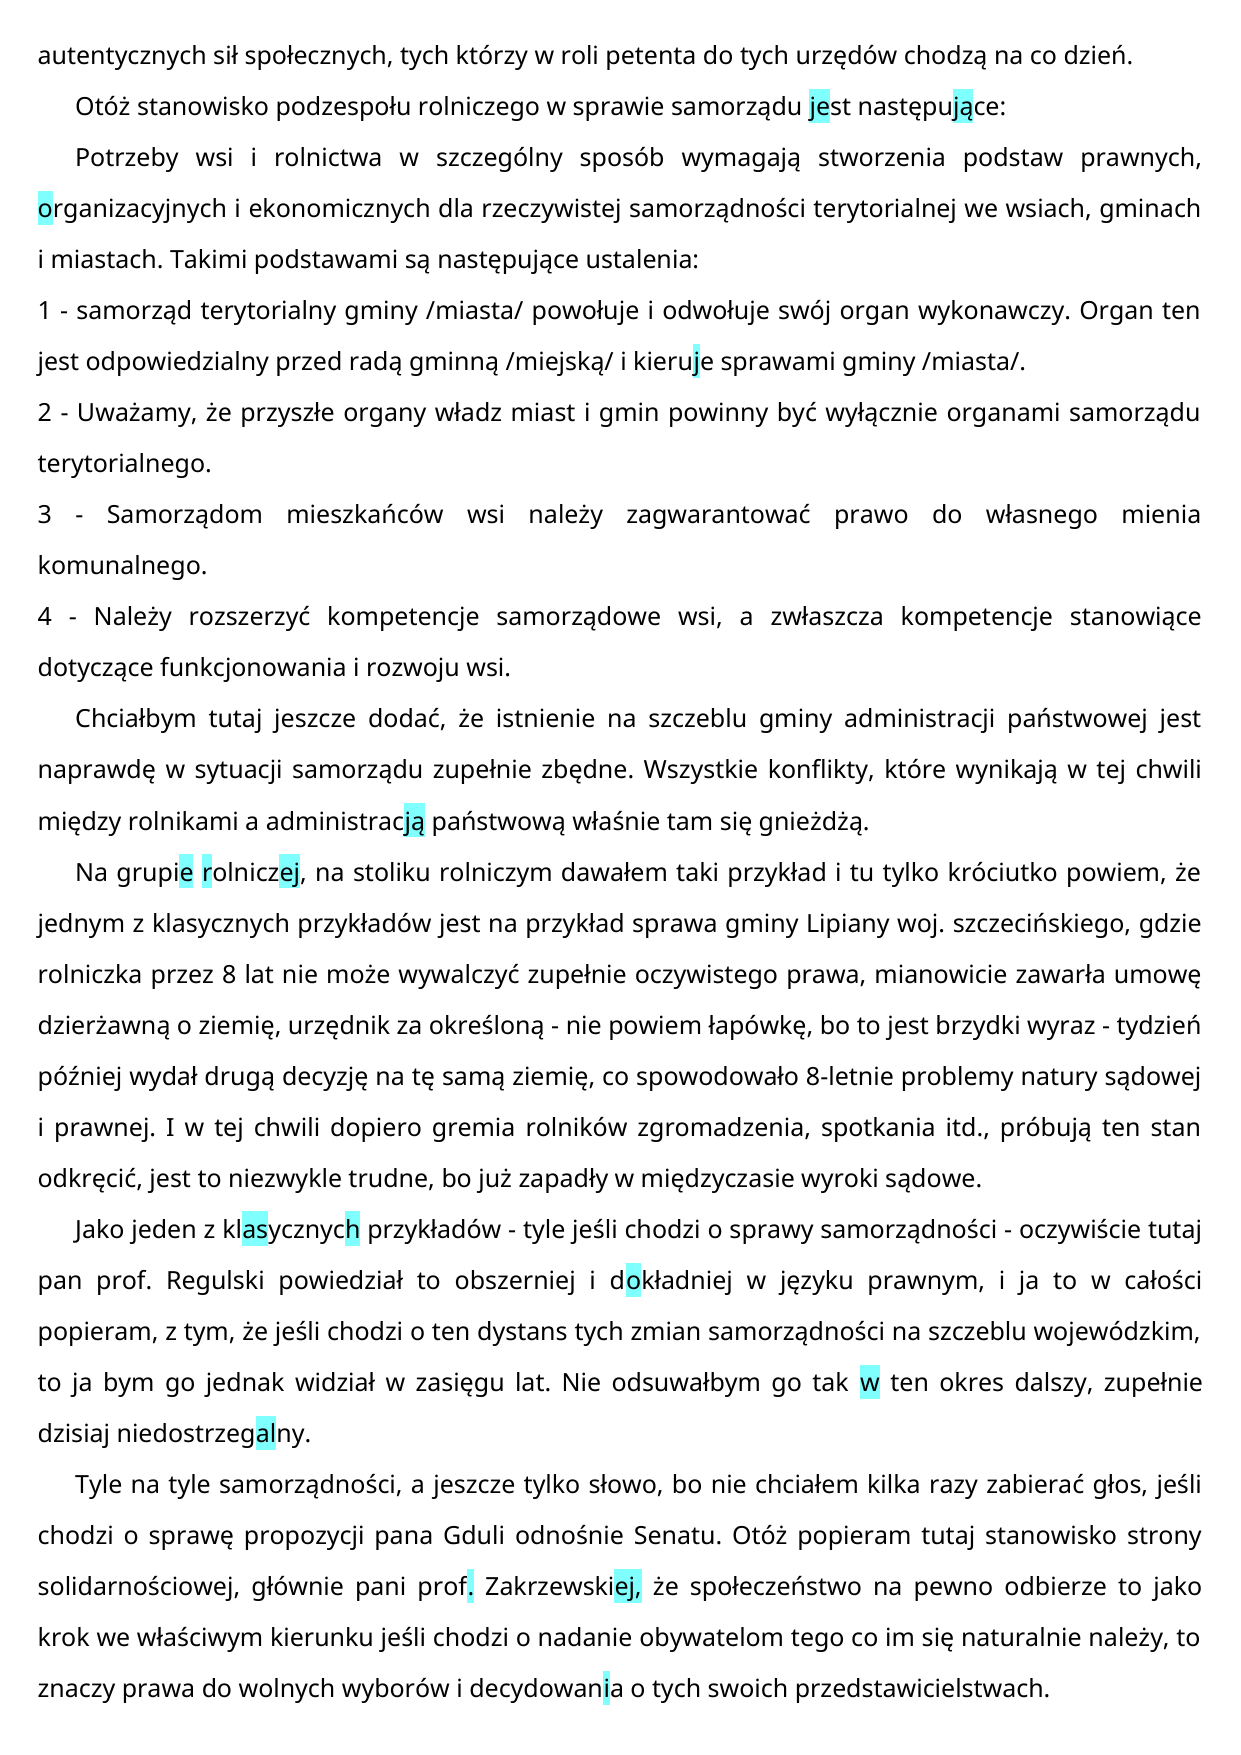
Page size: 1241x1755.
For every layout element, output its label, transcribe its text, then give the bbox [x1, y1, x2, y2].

text Chciałbym tutaj jeszcze dodać, że istnienie na szczeblu gminy administracji państwowej jest naprawdę w sytuacji samorządu zupełnie zbędne. Wszystkie konflikty, które wynikają w tej chwili między rolnikami a administracją państwową właśnie tam się gnieżdżą. [37, 701, 1203, 837]
text 3 - Samorządom mieszkańców wsi należy zagwarantować prawo do własnego mienia komunalnego. [37, 497, 1203, 582]
text autentycznych sił społecznych, tych którzy w roli petenta do tych urzędów chodzą na co dzień. [37, 37, 1203, 72]
text 4 - Należy rozszerzyć kompetencje samorządowe wsi, a zwłaszcza kompetencje stanowiące dotyczące funkcjonowania i rozwoju wsi. [37, 599, 1203, 684]
text Potrzeby wsi i rolnictwa w szczególny sposób wymagają stworzenia podstaw prawnych, organizacyjnych i ekonomicznych dla rzeczywistej samorządności terytorialnej we wsiach, gminach i miastach. Takimi podstawami są następujące ustalenia: [37, 139, 1203, 276]
text Tyle na tyle samorządności, a jeszcze tylko słowo, bo nie chciałem kilka razy zabierać głos, jeśli chodzi o sprawę propozycji pana Gduli odnośnie Senatu. Otóż popieram tutaj stanowisko strony solidarnościowej, głównie pani prof. Zakrzewskiej, że społeczeństwo na pewno odbierze to jako krok we właściwym kierunku jeśli chodzi o nadanie obywatelom tego co im się naturalnie należy, to znaczy prawa do wolnych wyborów i decydowania o tych swoich przedstawicielstwach. [37, 1467, 1203, 1705]
text Na grupie rolniczej, na stoliku rolniczym dawałem taki przykład i tu tylko króciutko powiem, że jednym z klasycznych przykładów jest na przykład sprawa gminy Lipiany woj. szczecińskiego, gdzie rolniczka przez 8 lat nie może wywalczyć zupełnie oczywistego prawa, mianowicie zawarła umowę dzierżawną o ziemię, urzędnik za określoną - nie powiem łapówkę, bo to jest brzydki wyraz - tydzień później wydał drugą decyzję na tę samą ziemię, co spowodowało 8-letnie problemy natury sądowej i prawnej. I w tej chwili dopiero gremia rolników zgromadzenia, spotkania itd., próbują ten stan odkręcić, jest to niezwykle trudne, bo już zapadły w międzyczasie wyroki sądowe. [37, 854, 1203, 1194]
text Otóż stanowisko podzespołu rolniczego w sprawie samorządu jest następujące: [37, 88, 1203, 123]
text 2 - Uważamy, że przyszłe organy władz miast i gmin powinny być wyłącznie organami samorządu terytorialnego. [37, 395, 1203, 480]
text Jako jeden z klasycznych przykładów - tyle jeśli chodzi o sprawy samorządności - oczywiście tutaj pan prof. Regulski powiedział to obszerniej i dokładniej w języku prawnym, i ja to w całości popieram, z tym, że jeśli chodzi o ten dystans tych zmian samorządności na szczeblu wojewódzkim, to ja bym go jednak widział w zasięgu lat. Nie odsuwałbym go tak w ten okres dalszy, zupełnie dzisiaj niedostrzegalny. [37, 1211, 1203, 1450]
text 1 - samorząd terytorialny gminy /miasta/ powołuje i odwołuje swój organ wykonawczy. Organ ten jest odpowiedzialny przed radą gminną /miejską/ i kieruje sprawami gminy /miasta/. [37, 293, 1203, 378]
